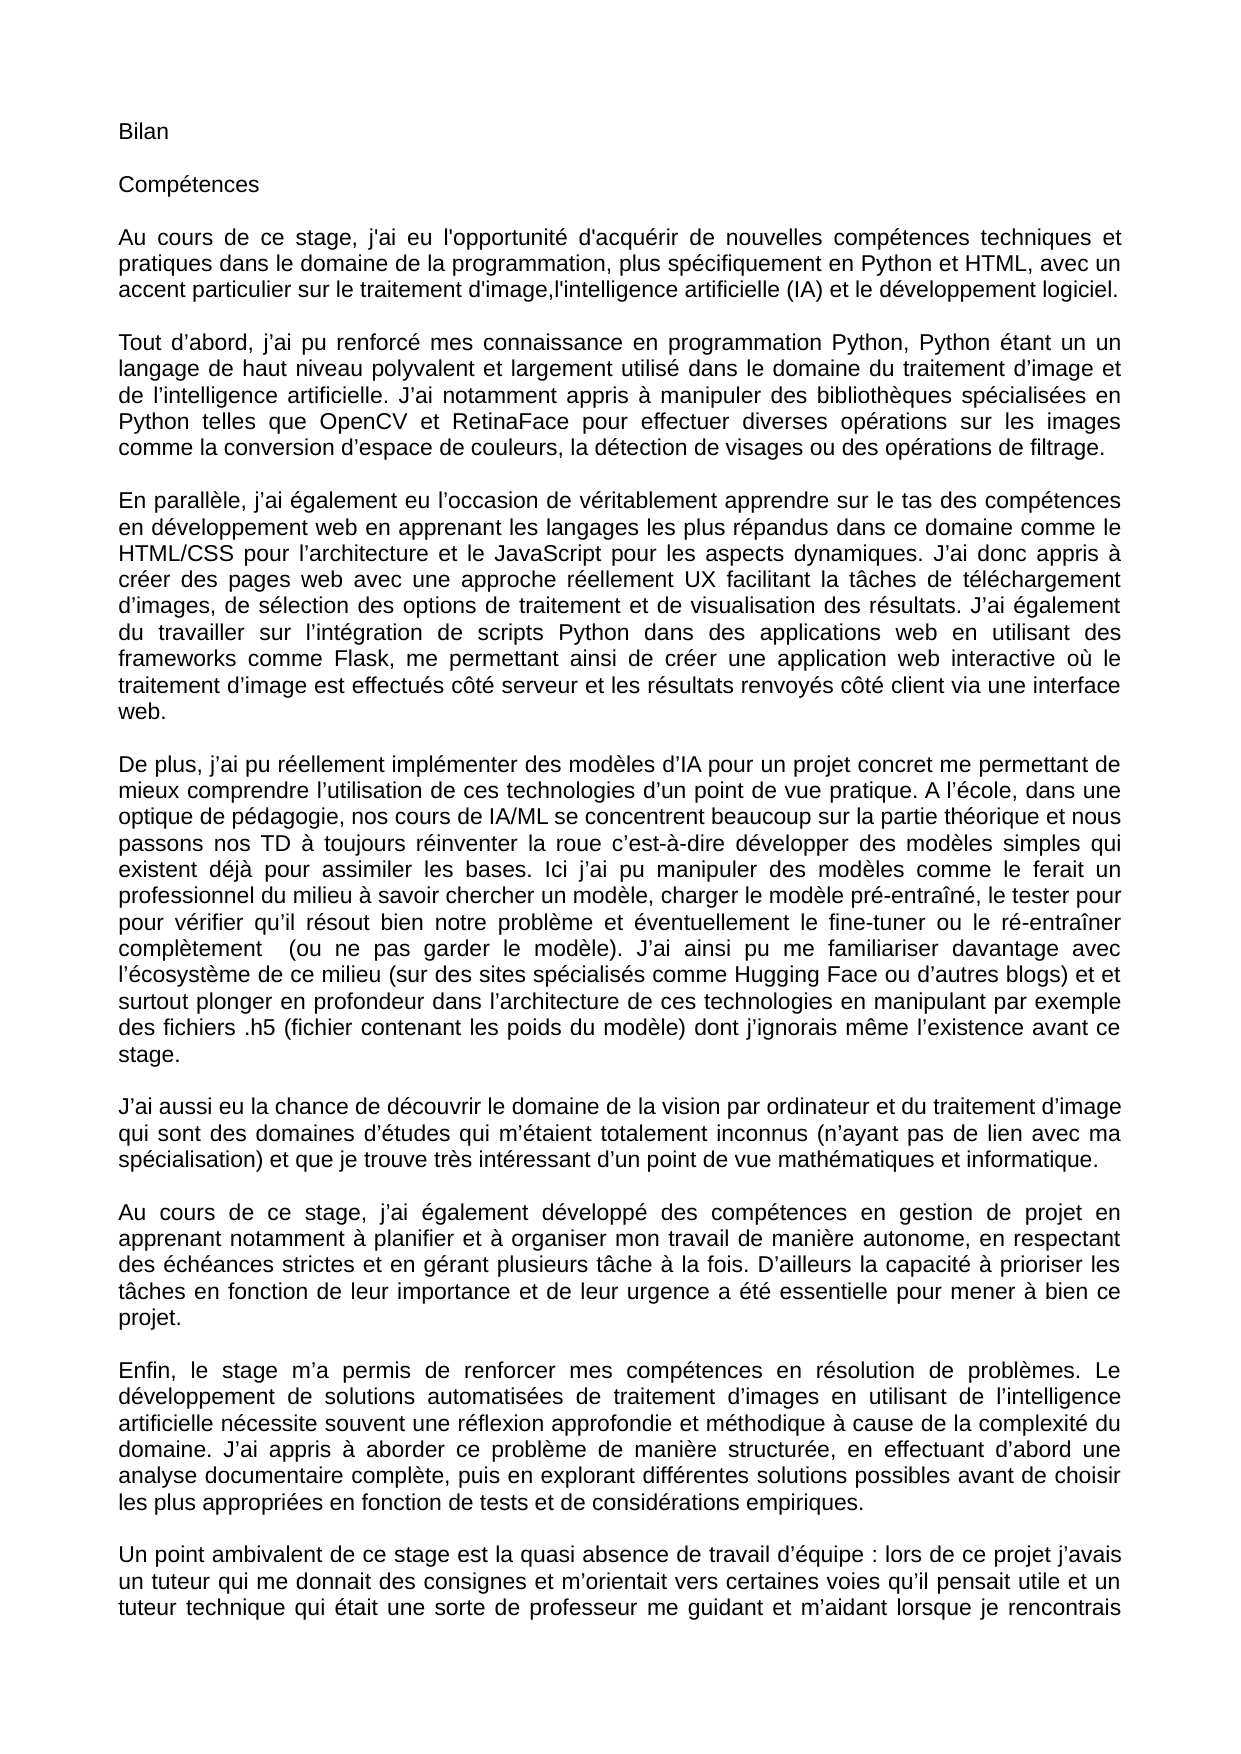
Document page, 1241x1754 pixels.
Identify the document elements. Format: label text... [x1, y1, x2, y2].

text En parallèle, j’ai également eu l’occasion de véritablement apprendre sur le tas des compétences en développement web en apprenant les langages les plus répandus dans ce domaine comme le HTML/CSS pour l’architecture et le JavaScript pour les aspects dynamiques. J’ai donc appris à créer des pages web avec une approche réellement UX facilitant la tâches de téléchargement d’images, de sélection des options de traitement et de visualisation des résultats. J’ai également du travailler sur l’intégration de scripts Python dans des applications web en utilisant des frameworks comme Flask, me permettant ainsi de créer une application web interactive où le traitement d’image est effectués côté serveur et les résultats renvoyés côté client via une interface web. [118, 487, 1122, 724]
text J’ai aussi eu la chance de découvrir le domaine de la vision par ordinateur et du traitement d’image qui sont des domaines d’études qui m’étaient totalement inconnus (n’ayant pas de lien avec ma spécialisation) et que je trouve très intéressant d’un point de vue mathématiques et informatique. [118, 1093, 1122, 1172]
text Un point ambivalent de ce stage est la quasi absence de travail d’équipe : lors de ce projet j’avais un tuteur qui me donnait des consignes et m’orientait vers certaines voies qu’il pensait utile et un tuteur technique qui était une sorte de professeur me guidant et m’aidant lorsque je rencontrais [118, 1541, 1122, 1620]
text Bilan [118, 118, 1122, 144]
text De plus, j’ai pu réellement implémenter des modèles d’IA pour un projet concret me permettant de mieux comprendre l’utilisation de ces technologies d’un point de vue pratique. A l’école, dans une optique de pédagogie, nos cours de IA/ML se concentrent beaucoup sur la partie théorique et nous passons nos TD à toujours réinventer la roue c’est-à-dire développer des modèles simples qui existent déjà pour assimiler les bases. Ici j’ai pu manipuler des modèles comme le ferait un professionnel du milieu à savoir chercher un modèle, charger le modèle pré-entraîné, le tester pour pour vérifier qu’il résout bien notre problème et éventuellement le fine-tuner ou le ré-entraîner complètement (ou ne pas garder le modèle). J’ai ainsi pu me familiariser davantage avec l’écosystème de ce milieu (sur des sites spécialisés comme Hugging Face ou d’autres blogs) et et surtout plonger en profondeur dans l’architecture de ces technologies en manipulant par exemple des fichiers .h5 (fichier contenant les poids du modèle) dont j’ignorais même l’existence avant ce stage. [118, 751, 1122, 1067]
text Compétences [118, 171, 1122, 197]
text Au cours de ce stage, j'ai eu l'opportunité d'acquérir de nouvelles compétences techniques et pratiques dans le domaine de la programmation, plus spécifiquement en Python et HTML, avec un accent particulier sur le traitement d'image,l'intelligence artificielle (IA) et le développement logiciel. [118, 223, 1122, 303]
text Enfin, le stage m’a permis de renforcer mes compétences en résolution de problèmes. Le développement de solutions automatisées de traitement d’images en utilisant de l’intelligence artificielle nécessite souvent une réflexion approfondie et méthodique à cause de la complexité du domaine. J’ai appris à aborder ce problème de manière structurée, en effectuant d’abord une analyse documentaire complète, puis en explorant différentes solutions possibles avant de choisir les plus appropriées en fonction de tests et de considérations empiriques. [118, 1357, 1122, 1515]
text Tout d’abord, j’ai pu renforcé mes connaissance en programmation Python, Python étant un un langage de haut niveau polyvalent et largement utilisé dans le domaine du traitement d’image et de l’intelligence artificielle. J’ai notamment appris à manipuler des bibliothèques spécialisées en Python telles que OpenCV et RetinaFace pour effectuer diverses opérations sur les images comme la conversion d’espace de couleurs, la détection de visages ou des opérations de filtrage. [118, 329, 1122, 461]
text Au cours de ce stage, j’ai également développé des compétences en gestion de projet en apprenant notamment à planifier et à organiser mon travail de manière autonome, en respectant des échéances strictes et en gérant plusieurs tâche à la fois. D’ailleurs la capacité à prioriser les tâches en fonction de leur importance et de leur urgence a été essentielle pour mener à bien ce projet. [118, 1199, 1122, 1330]
